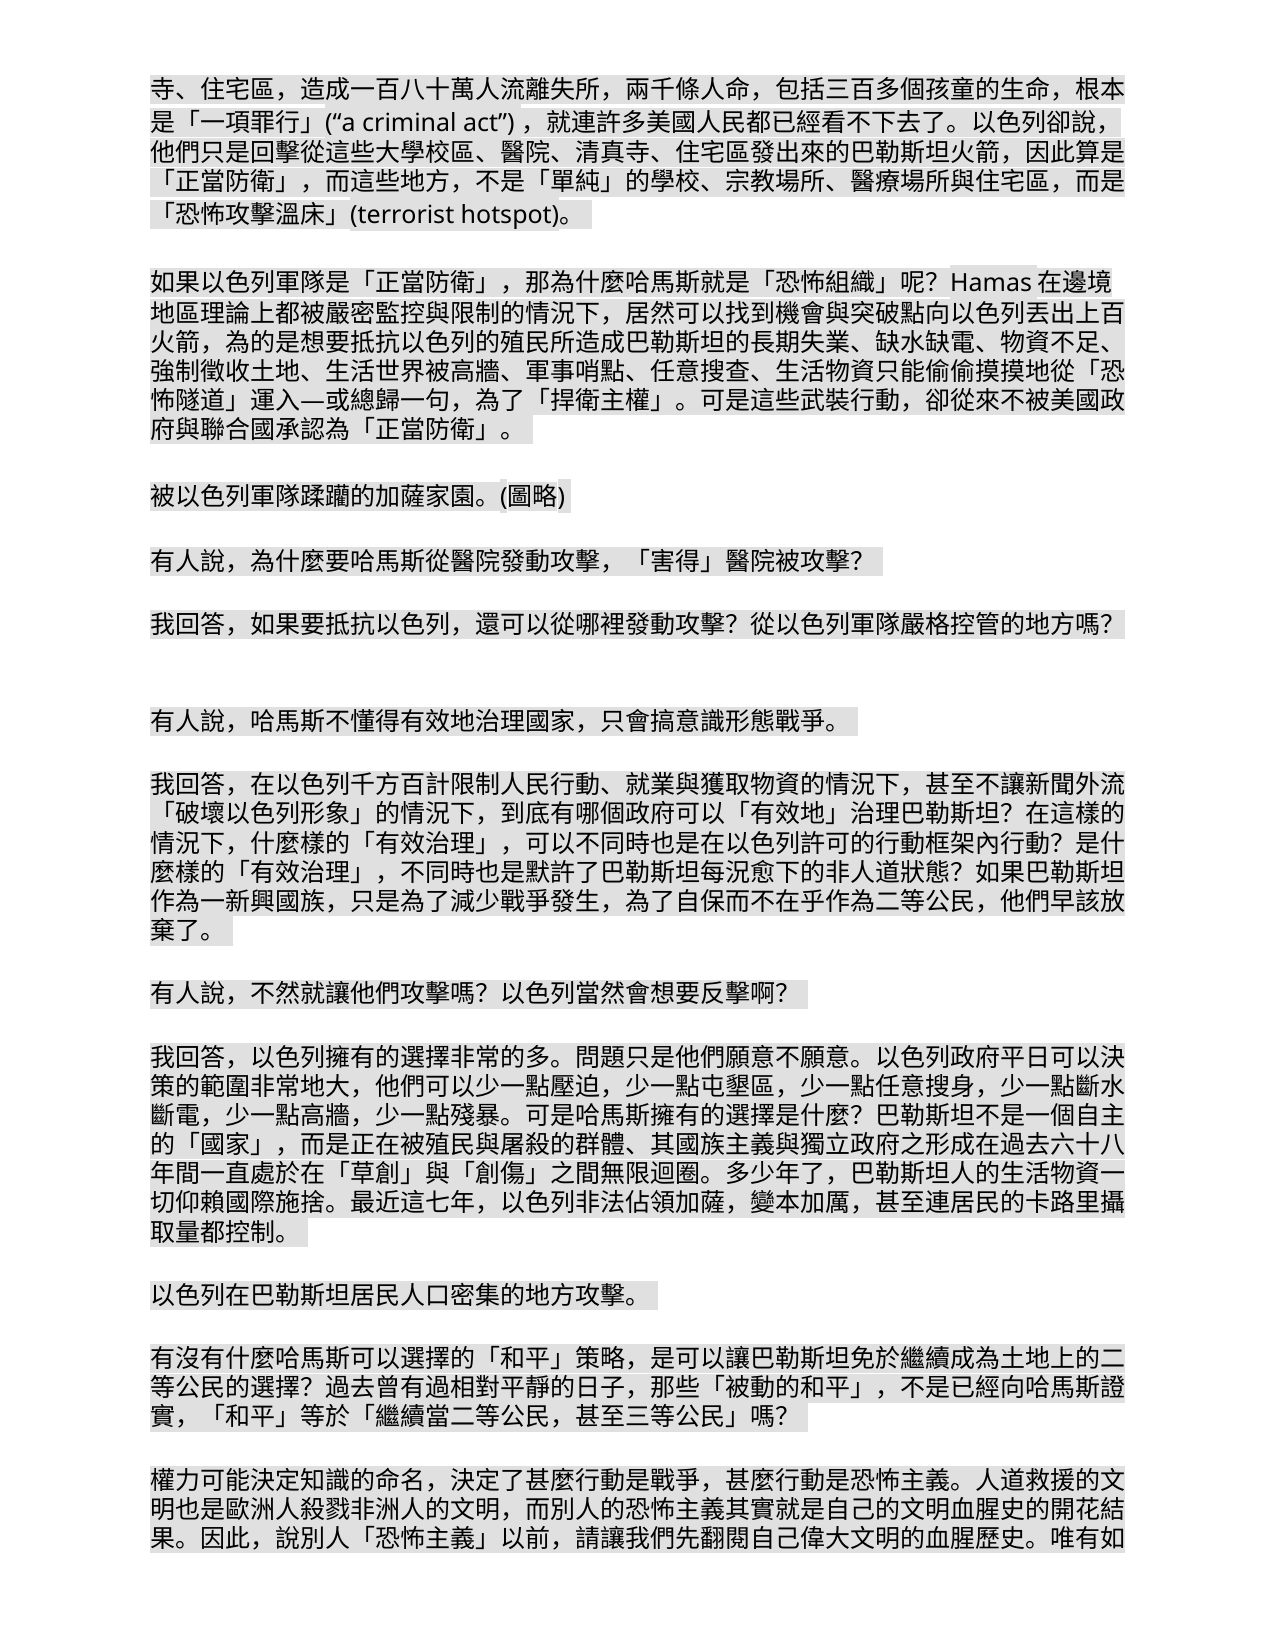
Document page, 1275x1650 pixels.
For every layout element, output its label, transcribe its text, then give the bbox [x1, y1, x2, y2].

text 特別把ISIS挑出來譴責是毫無道理的。這樣一種理解方式，背後預設了一種道德墮落、理性空洞的主流觀點。說它是一種 "觀點"，其實相當偽善。正確地說，它根本不足以構成任何觀點，它完完全全就是一種無恥荒唐的謊言。 誤解一個事情很容易，只須一句話就能顯現這樣一種無知與誤解。但是，要澄清一種可笑荒唐的誤解卻幾乎不可能，因為那意味著我們得把有關人與世界的一切，全部從頭訴說一遍。 我的家族有一種奇怪的基因，許多才華顯赫的家族成員成就甚早，但卻拋棄功名，選擇離群索居，乃至過著一種近乎原始的生活。上帝垂憐，讓我還不至於病得如此嚴重，但這個奇怪的基因，卻似乎依然以某種方式在我身上起了作用。從小嚮往隱士，卻不知被何種力量所吸引；直至年歲漸長，我彷彿越發能意識到一種 "世界" 的本質差異。表面上一樣是人，但卻物種有別；不同物種，各自被不一樣的東西所吸引，各自有他自身的不同眼光及藉以存活的養份。於是，即便我們觀看同樣的風景，卻似乎註定將看見不一樣的世界。人數多的一方，言語順暢歡愉；人煙稀少的物種卻往往只能口拙無言。這段自白，算是題外話。 底下是一位中山大學的老師所寫的文章，講到 ISIS，寫得相當好。我未經授權便把它貼在此，強烈推薦。原文中有一些圖片，我貼不出，請看原始出處： https://twstreetcorner.org/2014/08/18/chaoenchieh/ 陳真 2018. 10. 21. ==================================== 看不見的恐怖攻擊 來源：https://twstreetcorner.org/2014/08/18/chaoenchieh/ Posted on 2014/08/18 by 巷仔口社會學 趙恩潔 ／中山大學社會學系 沒有一份關於文明的記載，不同時也是關於野蠻主義的記載。正如那樣的一份記載並無法免於野蠻主義，野蠻主義也玷染了這份記載從一位主子手中到下一位主子的傳遞方式。一位歷史物質論者因而必須要遠離[對文明的歌功頌德]，離得越遠越好….被壓迫者的傳統教導了我們，我們所身在其中的「緊急狀況」並非例外，而是規則。我們必須獲致一種符合此洞見的歷史概念。—Walter Benjamin 我常問我自己，不管機率多麼微乎其微，如果有一天，台灣的原住民社群中出現了極端份子炸掉了總統府，或者中國境內的維吾爾族的「恐怖組織」炸掉了中南海，身為一位研究宗教與族群的人類學者，我該怎麼回應？我的立場會是什麼？ 「立場」不是只有「支持」或「反對」。「立場」是一種觀看的位置。我所採取的立場，只是一種學術倫理的選擇：既然任何證詞都是一種社會與自我共構的表演，且任何知識必然是境況式的（situated），我將「特別相信被屈從者那更廣闊的觀點位置」（Haraway 1998: 193）。我的回答，會與我為何接下來要將「以色列對巴勒斯坦的種族屠殺」與「伊斯蘭國對非我族類的種族屠殺」並置相關。我希望重新思考「戰爭」與「恐怖攻擊」的定義，檢討是否在由我們習慣的西方主導的現代戰爭話術中，有一群人的「戰爭」被化約為僅僅是他們「本質性野蠻」而造成的「恐怖主義」，而當代表人類文明的西方做出同樣毀滅性的行為時，我們卻能心安理得的認為那是理所當然的「軍事戰爭」。我想提供向來在西方媒體被壓抑的的「觀看」這些暴力的方式，並探討這些暴力在台灣觀眾面前如何被用迥異的「立場」呈現、省略，掩蓋了權力不平等的國際結構，並抹去了被壓迫者的歷史。我希望我們問自己：為什麼有些恐怖攻擊讓我們憤慨，但有些恐怖攻擊，我們卻視而不見。 對世上許多長期處於戰亂而有生存困難的人們向來缺乏知識與歷史的我們，是否能相信和平安康的生活，是所有人都盼望的，不該只是世上少部份的人擁有的，而其他的人卻永遠被剝奪的？如果我們相信如此，或許我們就能開始看見那些看不見的恐怖攻擊，發現我們過去一直是從軍備優越之勝利者的眼光來看待世界。我們將不會傲慢地對世界的安全區與危險區的隔離感到心安，對這個隔離的崩壞感到氣憤，而只想再築高那個隔離。我們已經看到那樣的隔離帶來了更多毀滅性的反撲。我們將不會再不斷地歌頌與浪漫化安全區，同時將危險區不斷去歷史化與去人性化。我們將發揮更大的同理心，期待有一天世界將全境都是安全區，不再有人終生受困於戰亂之地。 現代戰爭的話術：對待以色列與ISIS的雙重標準 今年七月詭譎多變的印尼總統大選後，我在泗水一間旅店看Al Jazeera新聞台，得知以色列在兩個星期內第三度攻擊醫院。八月，我搬到高雄，一邊打理新家與新研究室，卻發現自己被電視新聞標語搞得相當厭煩。厭煩什麼呢？台灣新聞已經開始學美國主流媒體，說伊斯蘭國ISIS「種族屠殺」雅茲迪Yazidi族。 短短數天內，一樁ISIS對Yazidi的「種族屠殺」已經被確認。那似乎也正是ISIS希望大家注意的點。但就在不遠處的巴勒斯坦，居民早已被系統性「種族屠殺」了六十八年，但直到最近，我們卻鮮少聽到西方主流媒體急切地吶喊：「種族屠殺」。同樣是令人髮指的屠殺事件，兩者卻有著完全不同的媒體待遇。儘管人民不斷發出令當權者感到尖銳刺耳的聲音，連倫敦的正統猶太教教士都也站出來譴責以色列，主流論述框架仍是不為所動。 一直到社會媒體竄流，世界公民譴責以色列的聲浪高漲，歐巴馬才勉強站出來說這是一場人道危機，說巴勒斯坦平民所受到的傷害，是一樁「悲劇」(tragedy)。但這好像在說加薩衝突是一場莎士比亞舞台劇，而不是任何人的過失。相較於這被完全脫罪的「悲劇」，歐巴馬篤定地說，哈馬斯對以色列的攻擊，是「不容寬恕」(inexcusable)的戰爭導因。言下之意，一切都是哈馬斯的錯。 為什麼這兩種「種族屠殺」，有這麼大的差別待遇？只是因為一個是高科技的無差別屠殺（轟炸，受害者四肢斷掉不一定會死），一個是仿中世紀刑罰的特定屠殺（殺人者特別將謀殺過程拍下來放上網路）嗎？只因為一個是乾淨不沾手的謀殺，一個是劊子手特寫的獵頭儀式？ 倫敦的猶太教教士都紛紛站出來譴責以色列，舉牌子宣示「以色列＝對加薩的大屠殺」、「以色列才是中東亂源」(圖略) 這或許又是一個利用他人的野蠻來成就自己的文明，並心安理得地指責他人野蠻的故事。美國長期支持以色列，光是1967-1991年間金援以色列的金額就高770億美元（有一說是15160億美元），當時已經吃不消，才有了1993年的「巴勒斯坦自治原則宣言」。但極右派猶太復國主義者仍在壯大，90年代的猶太屯墾區不斷擴大，前以色列總理夏隆甚至在2001年8月27日，粗暴地動用美援軍機暗殺正在辦公室講電話的Abu Ali Mustafa(當時巴勒斯坦自治政府中的佼佼者)，轟炸造成附近五百人死亡，引起世界譁然。美國副總統Cheney卻說，以色列的行為是「可以理解的」。 前衛報記者Greenwald在2014年四月公開聲明他對最新史諾登檔案（2013年4月12日）的分析: 美國與以色列的情報部門不但共享「密碼分析（cryptanalysis）」的夥伴關係，以色列還能夠直接使用最高美軍科技與貯存在中東地區的幾百萬美元的緊急資金。 2006年巴勒斯坦民主選舉勝選的準執政黨哈馬斯，由於其拒絕以色列在其國土上的強制殖民，因而被西方各國列入「恐怖份子」名單，而巴勒斯坦的兩個地區也由聯合國決議由兩個政黨來統治，繼續被分化、監控，與挑撥離間。 綠色:巴勒斯坦領土。白色:以色列領土。(圖略) 以色列已經控制了絕大多數原有巴勒斯坦居民的土地，建立無數的高牆，限制巴勒斯坦居民的行動、物資配額與就業方式。歷年來超過五百萬人被迫流亡，失去生命主權，只要抗議還手、丟石頭，「不聽以色列的吩咐」，就立刻被回炸地稀哩巴爛。可是西方主流媒體並不認為這是「恐怖主義」。 相反地，挑戰無能的伊拉克Maliki政權、以「伊斯蘭國」為號召的ISIS，刻意地在網路媒體上公開「亮相」、用公開殺人影像等極為煽動性的手法「宣告世人」自己的能耐，透過恐嚇與殺戮來強化權力，並試圖想以小攻大、虛張聲勢。而這絕對不配被稱為是「獨立戰爭」，而是立刻可以清楚指認的，最讓人聞風喪膽的「恐怖主義」。 在主流報導中，歐美是人類文明的代表，有能力提供「人道救援」，而中東是永恆的挫折之地，有「恐怖組織」與對少數民族的「種族屠殺」。新聞就跟好萊塢的劇情一樣，西方是救世主，中東是壞人。華盛頓當局當然會擔心，美國扶植的「民主」政權一下子就敗得一塌糊塗，伊拉克儼然分裂成三個國家，表示美國在中東政策的失敗，納稅人買單的軍火錢有去無回。所以報導要全部集中在極端分子的野蠻，而不是報導他們槍下的受害者對於安居樂業正常生活的嚮往，因為前者越顯得野蠻，就顯得西方在中東的介入越是合理，而我們也就忘記了還有很多受害者跟「我們」一樣有類似的生活盼望，但沒有我們這麼幸運。 長久以來如此偏頗的報導模式，不斷加深我們認為中東就是好戰份子的地盤的印象，把歷史從我們的思維中抹去。主流媒體並不討論西方殖民後埋下的惡果，也不在乎一般的穆斯林（無論何種宗派）信奉的是古蘭經中「宗教信仰不可強 迫」的條文，而非其相反。右流西方媒體更不會想了解：正是厭惡西方長年對中東的支配與伊拉克戰爭後社會的衰敗潰散，才會讓極端組織有足夠空間趁虛而入、趁機坐大。在西方主流媒體中，我們沒有歷史，因而Yazidi人被種族屠殺事件，就像一部好萊塢動作片，好人壞人，清清楚楚。 但試問，恐嚇、殺人與佔領，哪一項以色列軍隊沒有做過？又試問，有什麼歐美發動的戰爭不曾濫殺平民、殃及無辜？是納粹集中營，廣島原子彈，還是橫掃巴基斯坦邊界的無人操控轟炸機？是美軍以比賽殺人強姦民女為樂的越戰，還是法軍苦刑虐囚的阿爾及利亞獨立戰爭？這些真的比「恐怖主義」高貴嗎？為什麼報導常常一邊提起堂而皇之的「以色列士兵」（或「中國鎮暴警察」）、另一邊就說是野蠻兇惡的「好戰份子」（或維吾爾族「暴徒」）？ 若主流媒體與相信主流媒體的人們，從來不試著轉換立場、並從被屈從者角度來看待事情，巴勒斯坦當然也永遠只是「加薩衝突」、「巴勒斯坦問題」，而不是「以色列問題」。如果新聞報導的預設，一開始就認定問題全出在「恐怖組織」，而不是去探討該組織的出現何以是一個果，而不是一個因。 如果新聞報導未曾了解美國-Maliki政權的失敗與其宗派主義的極端政治化政策，以及英法過去殖民伊拉克與敘利亞種下的遺毒，那麼Yazidi族人面臨的困境就當然就只是被抹去歷史性(dehistoricized)的「恐怖主義」、與一群被去人性化(dehumanized)的暴徒造成的「人道危機」，而不是從二十世紀初英法委任統治期間加深的族群對立，一直到整個伊拉克從2003年美國入侵、2011年阿拉伯之春後，整個伊拉克與敘利亞的國族邊界就急速潰散的後殖民問題。 伊拉克二十世紀史快轉: 英法美的殖民地 (圖略) 雅茲迪(Yazidi或Yezidi)人是誰？新聞報導只會說他們是「最古老的民族」，暗示他們「最值得保護」，卻不說他們與其他族群的關係如何？在歷史中的地位如何？換言之，西方媒體只塑造了Yazidi受害者的形象，以救世主之姿再度合法化西方政府在中東的暴行，卻殊不知Yazidi是一個敢愛敢恨的族群，實行強制族內婚與honor killing父權習俗（存在於印度、中東與非洲特定地區，由父兄殺死不貞女兒以保住家族榮譽的「文化」習俗。關於此習俗之盛行程度，學者仍有爭議，卻常被西方媒體誤認並武斷地咬定其為「伊斯蘭」習俗）。 大部分伊拉克境內的Yazidi人自從12世紀以來，就住在 Sinjar山區，他們大部分自認為是族群上的Kurd人與宗教上的Yazidi人，也曾被海珊技術性封他們為「阿拉伯人」，以分化庫德族獨立運動。不同於Sunni Kurds, Yazidi有自己的混合宗教，吸收了蘇菲主義、希臘正教、猶太教、祆教等各種元素。他們的信仰神秘隱晦而社群相對孤立，而他們的政治社會組織則是類似氏族神權治的，神職人員與一般人有階層之別，時有政治動員能力。自16世紀以來，很多Yazidi人已經改信伊斯蘭，也有一些改信「敘利亞東正教」。19世紀初，半獨立Sunni庫德王國曾侵略Yazidi地區，戰亂不斷，直到被鄂圖曼帝國「平亂」為止。 19世紀下半葉是Ottoman搞現代化中央集權與泛伊斯蘭主義、提升帝國凝聚力、好與西方強權對抗的年代。在Mosul省份帝國增強了社會控制，而傲骨的Yazidi人則開始與「政府」為敵（政府除了會收稅與徵兵，還能給他們什麼？），因此鄂圖曼帝國在1895 年再度試圖逼Yazidi人改信伊斯蘭，否則無法相信他們可以真正效忠，但結果不彰，因此很快地鄂圖曼帝國又准許Yazidi人恢復自己的信仰與社群，並受到帝國的認可與保護。只是在這過程中，市場經濟也逐漸侵蝕Yazidi土地。當城鎮的穆斯林庫德人與基督徒逐漸變成帝國精英與富商，Yazidi庫德人則更加邊緣化。 英國與法國殖民者計劃的瓜分。Yazidi人分佈在黃色、褐色區塊之間。(圖略) 英法在一戰尚未結束時，就已經開始謀劃要如何瓜分Ottoman Empire。他們非但沒有遵守當初「攻打鄂圖曼，就讓你們阿拉伯人獨立」的諾言，反而是自我「委任統治」中東，並開始引進可以代表英國利益的猶太人，想要未來透過擔任居中調節「族群衝突」的角色而獲利。阿拉伯人發現自己被歐洲人誑騙，憤怒之餘暴動，卻慘遭鎮壓，最後歐洲人以君主立憲+委任統治，草草了事。 1920~1932英國「委任統治」期間，國家與社會的關係急速轉變。英國將帝國舊三省巴格達、巴斯拉與Mosul合併，根據女情報員 Gertrude Bell建議而「發明」出一個「無論如何無法長期支撐」的「伊拉克」這個新興國家，採取君主立憲制 (1921-1958)，作為當初幫英國軍隊攻打鄂圖曼帝國的阿拉伯貴族的「犒賞」。以往多元族群帝國的統治下，雖然有如同中世紀阿拉伯歷史學者Ibn Khaldun(有學者認 為是比孟德斯鳩還要古老的社會學家與人類學家）所描繪的城市定居者與沙漠遊牧者之間的永恆嫌隙，但這三省是大大小小不同的城邦自治區與相對自主的遊牧部落社會所構成的社群星團，穆斯林、庫德族、Jacobite基督徒、Armenian一直到十八世紀都可以彼此改信與融合，城市中猶太人、穆斯林與基督徒混居也是常態，族群的邊界是流動的。 英國人為了收編統治突破效忠舊帝國的巴格達統治精英，又害怕都市穆斯林鼓吹獨立，因此提升部落主義，提倡族群分化(“balanced opposition“) 好讓他們彼此牽制、無法獨立，將原本鄂圖曼帝國在十九世紀下半葉開始進行的「去部落化」政策反其道而行，逐漸把許多部落領袖、宗教導師一個個變成了伊拉克 國會議員或有錢有勢的大地主，而「部落認同」也逐漸變成超地域的「族群認同」。一直要到1958年，受高等教育的年輕人再也無法忍受這些南部主導的、靠英國人撐腰坐大的伊斯蘭教長的反動勢力，才有了革命爆發。但英法統治者為了爭奪利益使得敘利亞、伊拉克境內的族群衝突增加，卻是一個新聞報導從來 不提的歷史事實。 英法在瓜分舊帝國時，把舊三省合併割給英國、把敘利亞勢力削弱分割成「黎巴嫩」、「巴勒斯坦」與「約旦」，然後把伊拉克、土耳其、敘利亞的國土邊界畫在庫德族人與亞述族人等少數族群集中的土地上。由於Sinjar山區就是伊土敘三國的邊界，法國人想要擴展自己在Sinjar山區的勢力，好增強自己在敘利亞委任統治的影響力，所以一直到離開敘利亞以前(1946)，都不時增加了Yazidi地區的不穩定性。 拉攏少數族群用來對付其他本土族群，是殖民者常用的伎倆，但歷史的發展往往也讓少數族群飽受災難。比如當越戰結束，美國撤軍後，幫美軍打游擊戰打了十五年 的高地Hmong族人，立刻就受到越共當局將其「滅族」的待遇。Armenian在土耳其慘遭大屠殺，其實也與主流社會對於他們「不願意成為國家的一份子」、「是歐洲人的走狗」的不信任態度，有深遠鉤掛。 1934 伊拉克國力式微，國家軍隊尚未鞏固，必須徵兵，並確定所有少數民族對國家的忠誠。「第一支國家軍隊」對伊拉克是非常重要的統一象徵，少數族群不斷從邊界外流，以逃避兵役。1935-1940 Yazidi人拒絕伊拉克政府徵兵，開始攻擊政府官員。法國人暗中簇擁Yazidi叛亂，造成動亂擴大，弄巧成拙導致Yazidi難民人數增加。伊拉克開始怪罪當時委任統治敘利亞的法國當局、並視Yazidi族人為不可信任的「伊拉克的叛徒」。Yazidi區域也就成了伊拉克阿拉伯穆斯林國族主義的一塊鐵板。 如同東南亞Zomia高地的人們總是在歷史中試圖逃離現代國家的控管、並以自治自主為核心文化價值(Scott 2005)，Yazidi一直是伊拉克國族主義無法深耕的地方。他們住的地方某一天被歐洲人劃入了伊拉克國土內，根本不是出於他們自願。Yazidi 一直是邊境土地(borderland)上的、難以馴服的一群高地人群，而英國委任統治，與法國人爭奪Sinjar的地盤，更加深了Yazidi地區難以管理的特質與Yazidi人與平地/都市/穆斯林的對立。 Gertrude Bell，英國女情報員。據說就是她「發明」了「伊拉克」。阿拉伯人尊稱她為”Al Khatun”「受尊敬的女性」，甚至有美國人戲稱她才是「第一位伊拉克國民」。她在阿拉伯人之中吃得很開，並確立了新的伊拉克君主會效忠英國。 1945-1947 英國人重新佔領伊拉克，影響力一直持續到1973。1958革命爆發，推翻君主立憲，伊拉克共和國成立。1968 Ba’ath政黨掌權，海姍於1979年實質掌權。1973 OPEC石油輸出國終於從原本在中東地區壟斷石油買賣的英美荷等國的國際石油公司手中奪回石油價格決定權，因此1967第四次以阿戰爭與之後的石油危機其實也能說是阿拉伯諸國欲擺脫歐美統治者長期霸凌的「獨立戰爭」。 1979-1980 -1982伊朗伊斯蘭革命與兩伊戰爭，因本文篇幅已經很長，無法簡述（伊斯蘭革命後動盪的伊朗，與海珊想藉機擴張伊拉克版圖有直接關係，伊朗革命成功對於伊拉克什葉派認同的復興有激化作用）。1981 以色列攻擊伊拉克，並炸毀一核武基地，導致大量輻射外洩。1984 美國供應武器給伊拉克，並在1986將伊拉克視為同盟，是美蘇對峙的一環。 1990 伊拉克債務累累，試圖以侵占（曾被英國人佔領了更久的）科威特獲取石油與貿易港口，由於冷戰乍看之下就要瓦解，歐美與蘇聯紛紛反對。聯合國要求伊拉克撤軍， 伊拉克說，如果以色列可以無視聯合國決議，繼續佔領巴勒斯坦，聯合國憑什麼要求伊拉克？想要伊拉克從科威特撤軍，就先讓以色列先從巴勒斯坦撤軍。結果換來波斯灣戰爭 。十萬伊拉克軍面對八十四萬聯合國部隊（一半以上都是美軍），波斯灣戰爭結束。 然而就是波斯灣戰爭，讓賓拉登踏上「恐怖主義」的道路。沙烏地阿拉伯對美軍友好，甚至大開門戶，讓美軍與聯軍進駐阿拉伯，好攻擊伊拉克。賓拉登因為抨擊沙烏地政府而被放逐流亡，開始與其他冷戰時期就反對歐美霸權的組織結盟。賓拉登在1998「國際伊斯蘭聖戰陣線」成立後，解釋了他「恐怖攻擊」構思，他說，他是受到美國在日本投下的原子彈的啓發。 現在的ISIS過去是Al-Qaeda的一部份，其橫掃伊拉克敘利亞邊境，其實不足為奇，因為「伊斯蘭國」誕生的背景，正是伊拉克的窮途末境，北部荒廢的二十年。2014年美國的軍火在敘利亞被ISIS奪走，與1982年阿富汗的塔利班興起有異曲同工之妙。（美國當初為了防堵蘇聯，給塔利班很多武器，雷根總統甚至讚譽塔利班為「阿富汗自由戰士」。）美國輸入中東特多的軍火，外商只在乎石油，伊拉克北部到處是沒有水、沒有電，薪水一直延遲給付，石油的收入(17%)沒有回饋到當地，區域政府與中央政府互相怪罪踢皮球的鬼地方。就好像滿清末年太平天國裡頭參與的份子並非都是神經病，一開始跟從「伊斯蘭國」的很多人並不是宗教狂熱分子，而是在原有社會情境中，已經失去了身為人類的尊嚴，沒有工作，沒有人生，沒有發言的權利。 有些民眾甚至認為這是一場革命，一場伊拉克復興的革命。他們對於現行的伊拉克政權失望透頂，而且根本不認為這個美國扶植的政權有任何的正當性。一位庫德斯坦地區人民說，政客只會忙著蓋百貨公司、非法買賣石油然後去蓋豪宅跟塞滿自己的銀行戶頭，根本沒有人在發展國防。 2014/8/13 勢力範圍圖。Sinjar山區是遭ISIS攻擊的關鍵地緣政治區域。(圖略) 在這種合法性危機的時刻，出現了ISIS。他們看到了阿拉伯之春只是曇花一現，結論是和平抗爭沒有用。要極端勒緊控制，要上國際媒體頭條，要嚇得敵人魂飛魄散。這讓某些北部居民，想起了過去曾經聽說的成吉思汗蒙古大軍。 不要說是全球電視機前面的觀眾，伊拉克人自己也嚇得半死，一位Kurdistan區域的老商家就說： 這是哪來的自稱穆斯林的惡徒？誰會這樣殺戮、強姦又摧毀宗教聖地？哎，這些人不是穆斯林，我甚至認為他們根本不是人類。 然而這些「非人類」，就是誕生於伊拉克邊境與北部長期所處在的「非人」環境之中。從Yazidi所居住的區域來看，控制那個區域，至少是控制與敘利亞邊界的樞紐的一環，而Yazidi作為「伊拉克國族的叛徒」之歷史幽靈，也再一次被召喚並幻化成「伊斯蘭國的敵人」。 平行宇宙就在世界之中 一直以來，命名絕非反映現實。命名是創造現實。命名是政治。命名很大程度上決定了觀看的角度，預設了「可見的」的內容。在此觀看框架外的敘述內容，都將自動隱形。美國與台灣的主流媒體，不會形容這個「加薩衝突」為緊急狀態！猶太復國主義好戰份子對巴勒斯坦的再次密集種族屠殺，美國應該要部署軍隊並向聯合國請求支援，因為猶太復國主義好戰份子已造成了第三級人道危機，世界上最古老的文明地區之一命在旦夕，刻不容緩。 這段話聽起來，只能是在平行宇宙或alternative history 小說才會有的情節。不過，其實這個平行宇宙離我們很近，它就在印尼。 印尼穆斯林普遍強烈同情巴勒斯坦，每年每個大城市都會有支持巴勒斯坦抗議以色列的遊行活動。大部份的報紙絕對不會使用「伊斯蘭好戰份子」、「哈馬斯是恐怖份子」這樣的預設。對以色列態度最強硬的報紙Republika就時常使用「猶太復國主義國」(Negara Zionis)來稱呼「以色列」。甚至，當印尼官方穆斯林組織與主流穆斯林團體都紛紛譴責ISIS對少數族群的屠殺行為之時，還是有報導會將「伊斯蘭國」的軍事行動稱為帶有正面意涵的、為了建國與保衛主權的「奮鬥」(perjuangan)。國立伊斯蘭大學(UIN)萬隆分校的校長Deddy Ismatullah就說：「很確定美國與以色列是恐怖主義組織，但還不確定(belum tentu) ISIS 就是恐怖組織」。為什麼呢？因為對他來說，關於美國與以色列的研究已經相當透徹，可以確定兩者都有「濫殺平民」、「長期限制中東人民」等等行徑，但是2014年的此時對於「伊斯蘭國」的了解幾乎完全闕如，因此沒有來龍去脈，他不敢斷言。 當我長期觀察印尼的媒體，我看到了許多差異。我發現我們的世界觀相當西方中心主義。我們跟著西方媒體，只要兩三天的時間就可以判定哪些中東團體是「恐怖組織」，什麼是「種族屠殺」，但是花了六十八年的時間，卻無法看見最大的「恐怖組織」與最長時期的「種族屠殺」。 看不見的恐怖攻擊 當電視新聞又在報導非洲與中東的「戰亂」或「衝突」，而不是「歐美長期以來造成的人道危機」時，讓我們先停下來。講求快速更新簡短聳動，內建性地缺乏百年歷史縱深的新聞報導，有沒有提到，歐美殖民者瓜分中東並將諸國邊界刻意設定為多族群彼此牽制、維護歐美販賣武器與購買石油的威權政體、聯手屠殺原居住在巴勒斯坦的阿拉伯人並造成幾百萬難民後，鬥爭者在軍備劣勢下若想要打「獨立戰爭」，往往只剩下鋌而走險的「恐怖主義」？新聞是不是預設了、複製了這些是「原始的、不理性的、阿拉伯人的種族劣根性」造成的無止盡「衝突」的概念，再度重申這些只是「文明衝突」、是聖經裡面有預言過的「幾千年來的戰爭」。新聞是不是又一次粗糙地說，這只是亙古以來的「在地衝突」，而非過去一世紀以來跨越歐亞非的「後殖民戰爭」？ 我們的歷史是為誰書寫的？為什麼我們對這塊區域這麼不熟悉，以至於我們可以容許媒體將裏頭真實存在的人們不斷地去人性化與扁平化？為什麼我們無法累積對這塊區域的知識，每次都要從「什麼是伊斯蘭」、「什麼是什葉派」開始問起？為什麼我們始終認為問題是出在被屈從者他們自己身上，而不是出在更廣泛深遠與系統性的後殖民剝削、干預、侵佔的問題上？我們為什麼不知道伊拉克六零年代的大學女學生穿的跟我們一樣都是西服短裙，伊拉克當時過去的是泛阿拉伯主義、國族主義、社會主義，而伊拉克真的直到很晚近才有了過度政治化的宗派主義與極端「伊斯蘭」恐怖組織？ 民眾呼籲，遜尼與什葉應在此時此刻團結起來。 關於歷史上存在有多種遜尼派與什葉派關係的可能，研究伊拉克遜尼派的學者Fanar Haddad甚至大膽地說：「伊拉克境內的遜尼派作為一種政治認同，在2003以前根本鮮少存在。」這當然是一個可辯論的議題，但重要的是Fanar Haddad提出了六零年代以來，伊拉克國族主義式Baathist意識形態的思考在政治場域中是根深蒂固的。就算遜尼與什葉有長久的宗派分歧，一直要到了二十世紀下半葉，才被轉化為俱有潛在政治意涵的宗教認同。 從伊朗的伊斯蘭革命、兩伊戰爭、經濟制裁後，宗派認同才被激化。 最嚴重的，莫過於在2003年之後，破天荒地直接把宗派納入憲法體制裡頭，根據人口數量來做政府任職數量的分配，更加深了宗派sectarian的政治意涵。 一切都在2003年美國入侵後完全改觀。美國扶植的傀儡政府沒有正當性，民心渙散，族群失和，經濟停擺，短短十年就孕育了極端份子發動獨立戰爭，而試圖將中東的主權地圖改變。 伊拉克的「宗派」仇恨不需要那麼深，但我們預設了他們必定很深且是為了很膚淺的理由，而西方媒體每播報一次，這種印象就加深一次。這就好像巴勒斯坦問題是因為當年聯合國偏袒以色列給予建國而造成大批巴勒斯坦難民才誕生的，而不是「幾千年來皆是如此」。「宗教歧視」與「種族迫害」（美國最近又一位無辜黑人少年慘死在警察手上）確實存在於世界各地，包括歐洲。每天都存在的，還有「壓迫」：經濟的壓迫，政治的壓迫，宗教的壓迫。大規模的暴力，都是有組織的行動(請見「暴動系統」理論)，要選在「權力真空」與「民心渙散」時被「政治動員」，並提供激化的「認同框架」，才有能量將「衝突」轉化為「屠殺」。 把問題都推給了「文化差異」，完全無法解釋”Why now”的問題。絕大多數宗教人類學者與宗教社會學者拒絕「文明的衝突」理論，正是因為該理論完全忽視每個小區域在地的文化多元性與社會結構、撇開不談促成暴亂形成的特定政治時機與經濟背景、更低估了歐洲殖民中東後加速的族群衝突與固化的族群認同等政治歷史，以及美國的「反恐戰爭」模式已經讓「恐怖主義」不減反增的問題。 我們所看到的「緊急狀態」，不是直截了當地從「文化」蹦出來的魔鬼，而是長期由歐美決定遊戲規則的扭曲中東 ，由長年累月的殖民者與被殖民者之「不平等生存條例」規則慢慢孵育而成的怪獸。我們只看到從勝利者角度去判定的恐怖攻擊，而輕易地正當化了這些勝利者自身的軍事行動所帶來的恐怖。 當「和平」只是維護既得利益者的話術 近幾年來，部分由於社會媒體使訊息更加民主化，資訊流出被層層封鎖的巴勒斯坦，國際間逐漸形成同情，而聯合國秘書長韓國籍的潘基文也跳出來說以色列猛烈攻擊學校、清真寺、住宅區，造成一百八十萬人流離失所，兩千條人命，包括三百多個孩童的生命，根本是「一項罪行」(“a criminal act”) ，就連許多美國人民都已經看不下去了。以色列卻說，他們只是回擊從這些大學校區、醫院、清真寺、住宅區發出來的巴勒斯坦火箭，因此算是「正當防衛」，而這些地方，不是「單純」的學校、宗教場所、醫療場所與住宅區，而是「恐怖攻擊溫床」(terrorist hotspot)。 如果以色列軍隊是「正當防衛」，那為什麼哈馬斯就是「恐怖組織」呢？Hamas在邊境地區理論上都被嚴密監控與限制的情況下，居然可以找到機會與突破點向以色列丟出上百火箭，為的是想要抵抗以色列的殖民所造成巴勒斯坦的長期失業、缺水缺電、物資不足、強制徵收土地、生活世界被高牆、軍事哨點、任意搜查、生活物資只能偷偷摸摸地從「恐怖隧道」運入—或總歸一句，為了「捍衛主權」。可是這些武裝行動，卻從來不被美國政府與聯合國承認為「正當防衛」。 被以色列軍隊蹂躪的加薩家園。(圖略) 有人說，為什麼要哈馬斯從醫院發動攻擊，「害得」醫院被攻擊？ 我回答，如果要抵抗以色列，還可以從哪裡發動攻擊？從以色列軍隊嚴格控管的地方嗎？ 有人說，哈馬斯不懂得有效地治理國家，只會搞意識形態戰爭。 我回答，在以色列千方百計限制人民行動、就業與獲取物資的情況下，甚至不讓新聞外流「破壞以色列形象」的情況下，到底有哪個政府可以「有效地」治理巴勒斯坦？在這樣的情況下，什麼樣的「有效治理」，可以不同時也是在以色列許可的行動框架內行動？是什麼樣的「有效治理」，不同時也是默許了巴勒斯坦每況愈下的非人道狀態？如果巴勒斯坦作為一新興國族，只是為了減少戰爭發生，為了自保而不在乎作為二等公民，他們早該放棄了。 有人說，不然就讓他們攻擊嗎？以色列當然會想要反擊啊？ 我回答，以色列擁有的選擇非常的多。問題只是他們願意不願意。以色列政府平日可以決策的範圍非常地大，他們可以少一點壓迫，少一點屯墾區，少一點任意搜身，少一點斷水斷電，少一點高牆，少一點殘暴。可是哈馬斯擁有的選擇是什麼？巴勒斯坦不是一個自主的「國家」，而是正在被殖民與屠殺的群體、其國族主義與獨立政府之形成在過去六十八年間一直處於在「草創」與「創傷」之間無限迴圈。多少年了，巴勒斯坦人的生活物資一切仰賴國際施捨。最近這七年，以色列非法佔領加薩，變本加厲，甚至連居民的卡路里攝取量都控制。 以色列在巴勒斯坦居民人口密集的地方攻擊。 有沒有什麼哈馬斯可以選擇的「和平」策略，是可以讓巴勒斯坦免於繼續成為土地上的二等公民的選擇？過去曾有過相對平靜的日子，那些「被動的和平」，不是已經向哈馬斯證實，「和平」等於「繼續當二等公民，甚至三等公民」嗎？ 權力可能決定知識的命名，決定了甚麼行動是戰爭，甚麼行動是恐怖主義。人道救援的文明也是歐洲人殺戮非洲人的文明，而別人的恐怖主義其實就是自己的文明血腥史的開花結果。因此，說別人「恐怖主義」以前，請讓我們先翻閱自己偉大文明的血腥歷史。唯有如此，才能夠有真正平等、對等的「和平談判」。 合理化強權的歷史書寫總是讓壓迫者遺忘了將他者陷入萬劫不復的「非人」境遇的過去，然後再讓壓迫者以文明之姿對他者進行拯救。人道救援不該是西方的施捨，頂多只能是帝國主義血跡斑斑的道德贖罪。因為Yazidi族人所面臨的「緊急狀態」–願神眷顧他們–就是許多巴勒斯坦人六十八年來每日每夜所面對的「規則」。 [150, 75, 1125, 1553]
